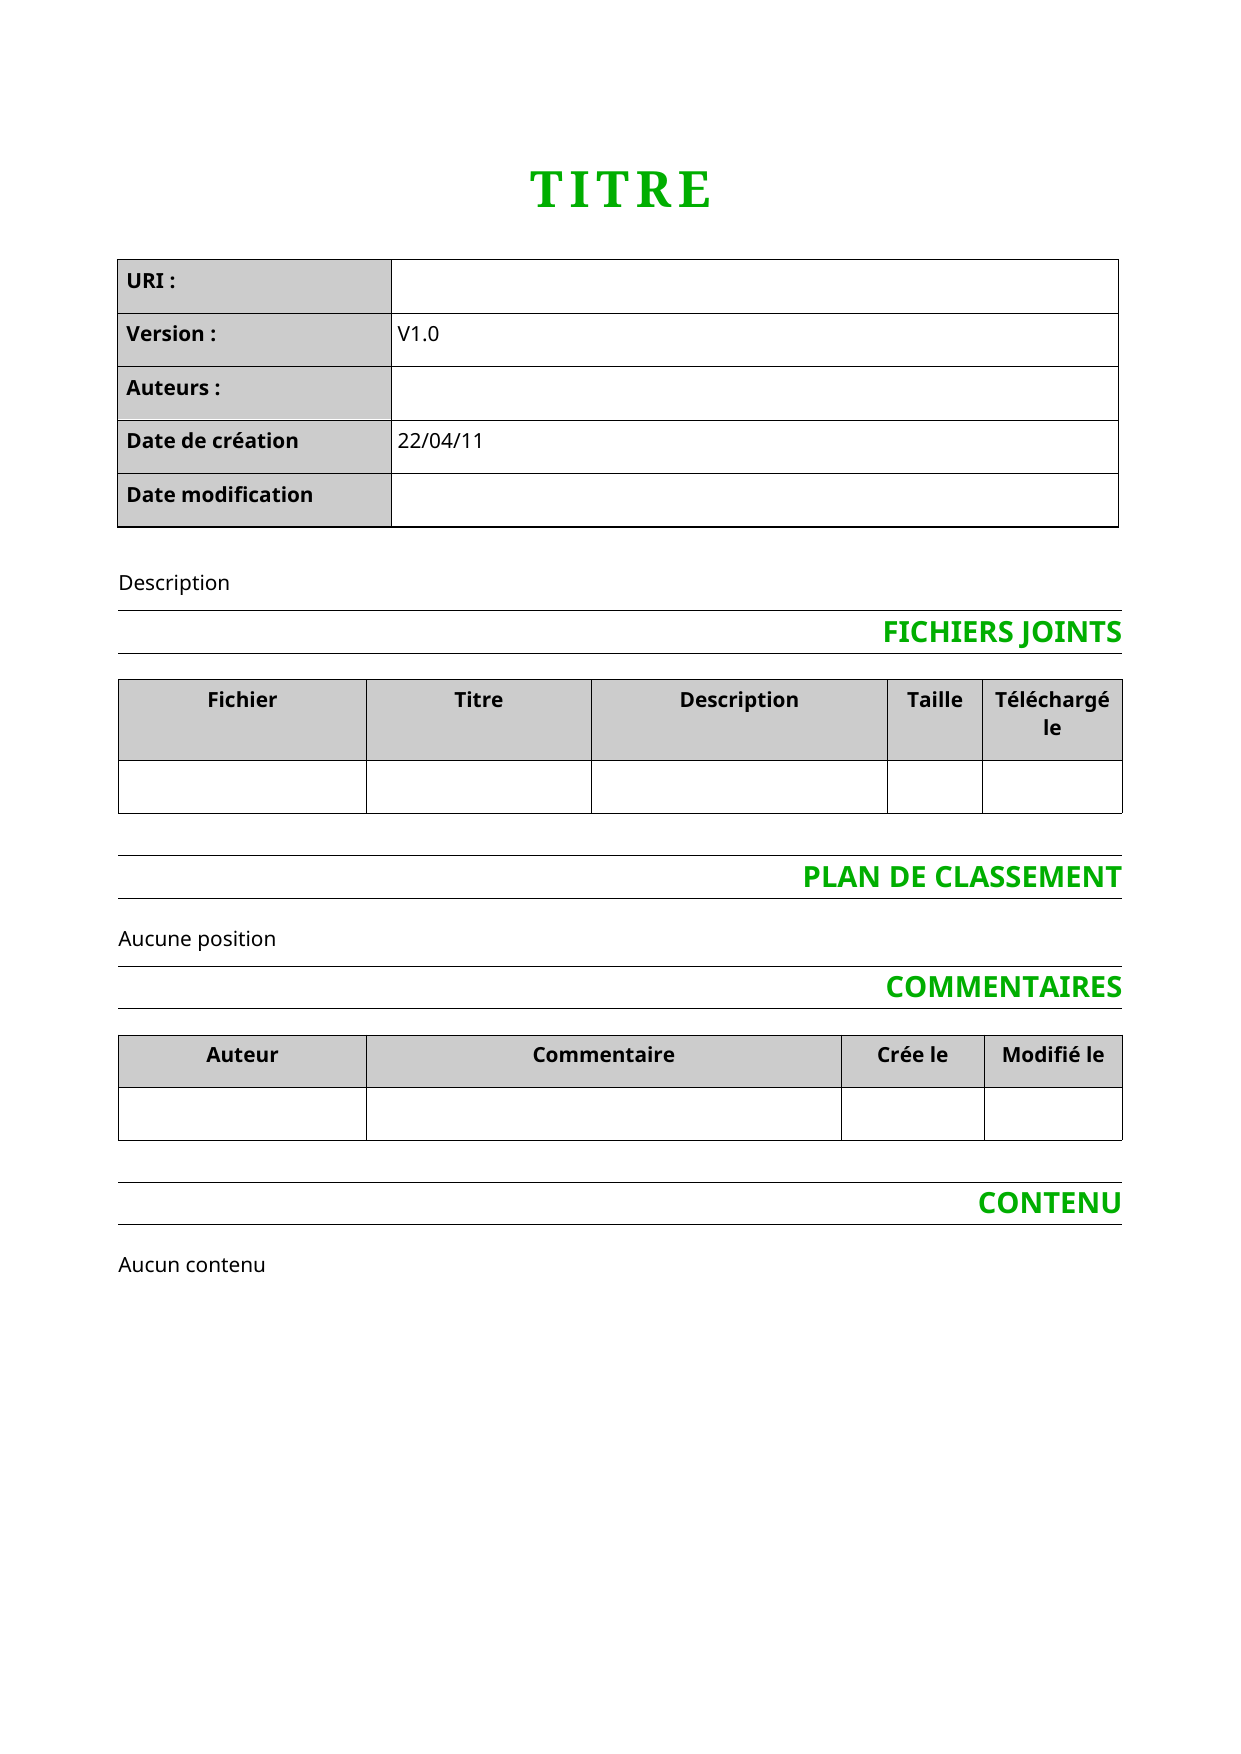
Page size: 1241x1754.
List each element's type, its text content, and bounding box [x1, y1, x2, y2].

table_cell [367, 1088, 841, 1139]
table_cell [392, 367, 1118, 419]
table_cell V1.0 [392, 314, 1118, 366]
table_header Modifié le [985, 1036, 1122, 1087]
table_cell [119, 761, 366, 813]
table_header Crée le [842, 1036, 984, 1087]
text Aucun contenu [118, 1250, 1122, 1279]
subtitle Fichiers joints [118, 611, 1122, 653]
table_header Téléchargé le [983, 680, 1122, 760]
table_cell [985, 1088, 1122, 1139]
subtitle Contenu [118, 1183, 1122, 1224]
table_header [392, 260, 1118, 313]
table_header Taille [888, 680, 982, 760]
table_header Auteur [119, 1036, 366, 1087]
table_cell [983, 761, 1122, 813]
table_header Description [592, 680, 887, 760]
table_cell [367, 761, 591, 813]
table_cell [592, 761, 887, 813]
table_header URI : [118, 260, 391, 313]
table_cell [392, 474, 1118, 526]
table_cell [842, 1088, 984, 1139]
text Aucune position [118, 924, 1122, 952]
text Titre [118, 148, 1122, 223]
table_cell [119, 1088, 366, 1139]
subtitle Commentaires [118, 967, 1122, 1008]
table_header Titre [367, 680, 591, 760]
table_cell [888, 761, 982, 813]
table_cell Date de création [118, 421, 391, 473]
table_cell Date modification [118, 474, 391, 526]
subtitle Plan de classement [118, 856, 1122, 898]
table_cell 22/04/11 [392, 421, 1118, 473]
table_cell Version : [118, 314, 391, 366]
text Description [118, 568, 1122, 597]
table_cell Auteurs : [118, 367, 391, 419]
table_header Commentaire [367, 1036, 841, 1087]
table_header Fichier [119, 680, 366, 760]
